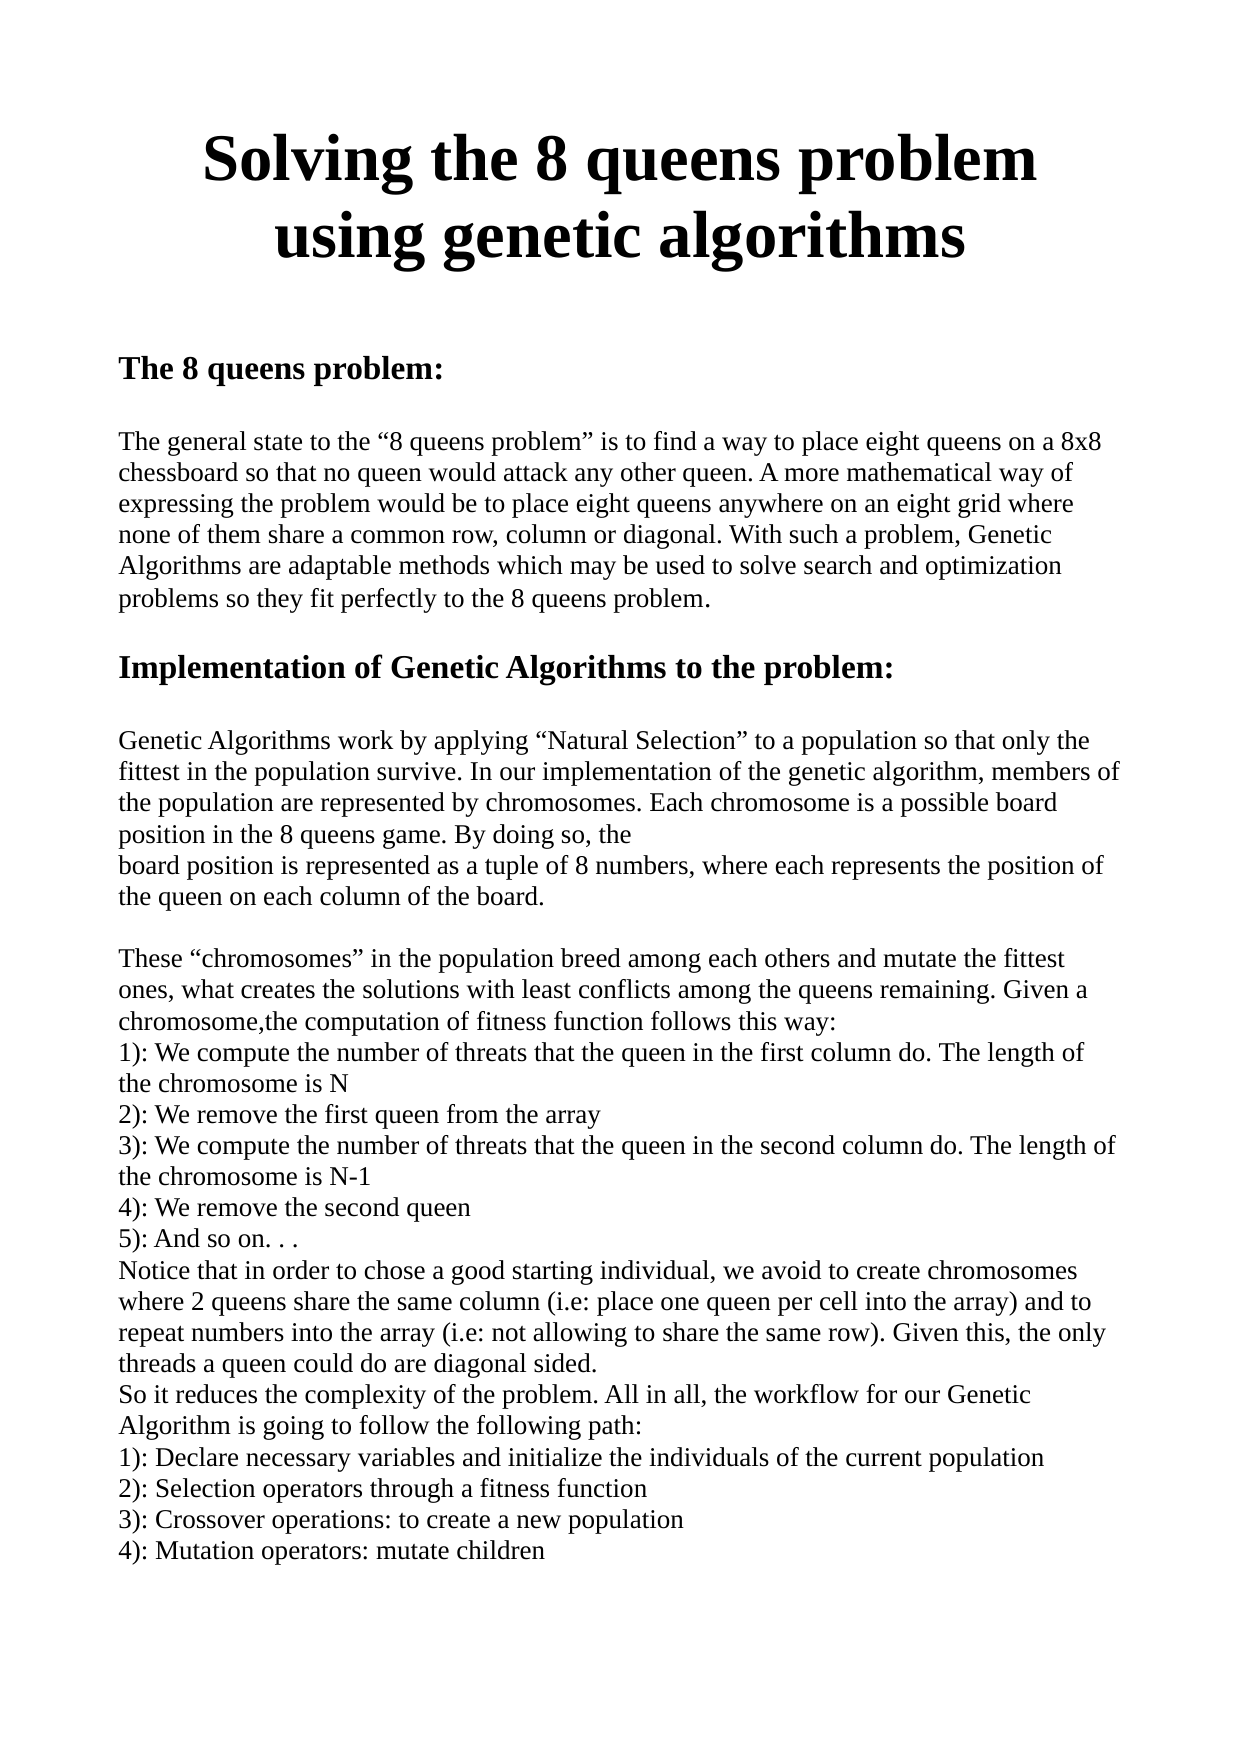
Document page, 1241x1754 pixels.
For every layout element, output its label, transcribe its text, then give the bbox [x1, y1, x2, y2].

text So it reduces the complexity of the problem. All in all, the workflow for our Genetic Algorithm is going to follow the following path: [118, 1378, 1122, 1441]
text 2): Selection operators through a fitness function [118, 1472, 1122, 1503]
text 1): We compute the number of threats that the queen in the first column do. The length of the chromosome is N [118, 1036, 1122, 1098]
text board position is represented as a tuple of 8 numbers, where each represents the position of the queen on each column of the board. [118, 849, 1122, 911]
text 3): Crossover operations: to create a new population [118, 1503, 1122, 1534]
text The general state to the “8 queens problem” is to find a way to place eight queens on a 8x8 chessboard so that no queen would attack any other queen. A more mathematical way of expressing the problem would be to place eight queens anywhere on an eight grid where none of them share a common row, column or diagonal. With such a problem, Genetic Algorithms are adaptable methods which may be used to solve search and optimization problems so they fit perfectly to the 8 queens problem. [118, 425, 1122, 614]
text 3): We compute the number of threats that the queen in the second column do. The length of the chromosome is N-1 [118, 1129, 1122, 1191]
text Solving the 8 queens problem using genetic algorithms [118, 118, 1122, 271]
text 5): And so on. . . [118, 1223, 1122, 1254]
text 4): Mutation operators: mutate children [118, 1534, 1122, 1565]
text Genetic Algorithms work by applying “Natural Selection” to a population so that only the fittest in the population survive. In our implementation of the genetic algorithm, members of the population are represented by chromosomes. Each chromosome is a possible board position in the 8 queens game. By doing so, the [118, 724, 1122, 849]
text These “chromosomes” in the population breed among each others and mutate the fittest ones, what creates the solutions with least conflicts among the queens remaining. Given a chromosome,the computation of fitness function follows this way: [118, 942, 1122, 1036]
text 4): We remove the second queen [118, 1191, 1122, 1223]
text 2): We remove the first queen from the array [118, 1098, 1122, 1129]
text The 8 queens problem: [118, 348, 1122, 386]
text 1): Declare necessary variables and initialize the individuals of the current population [118, 1441, 1122, 1472]
text Notice that in order to chose a good starting individual, we avoid to create chromosomes where 2 queens share the same column (i.e: place one queen per cell into the array) and to repeat numbers into the array (i.e: not allowing to share the same row). Given this, the only threads a queen could do are diagonal sided. [118, 1254, 1122, 1378]
text Implementation of Genetic Algorithms to the problem: [118, 648, 1122, 686]
